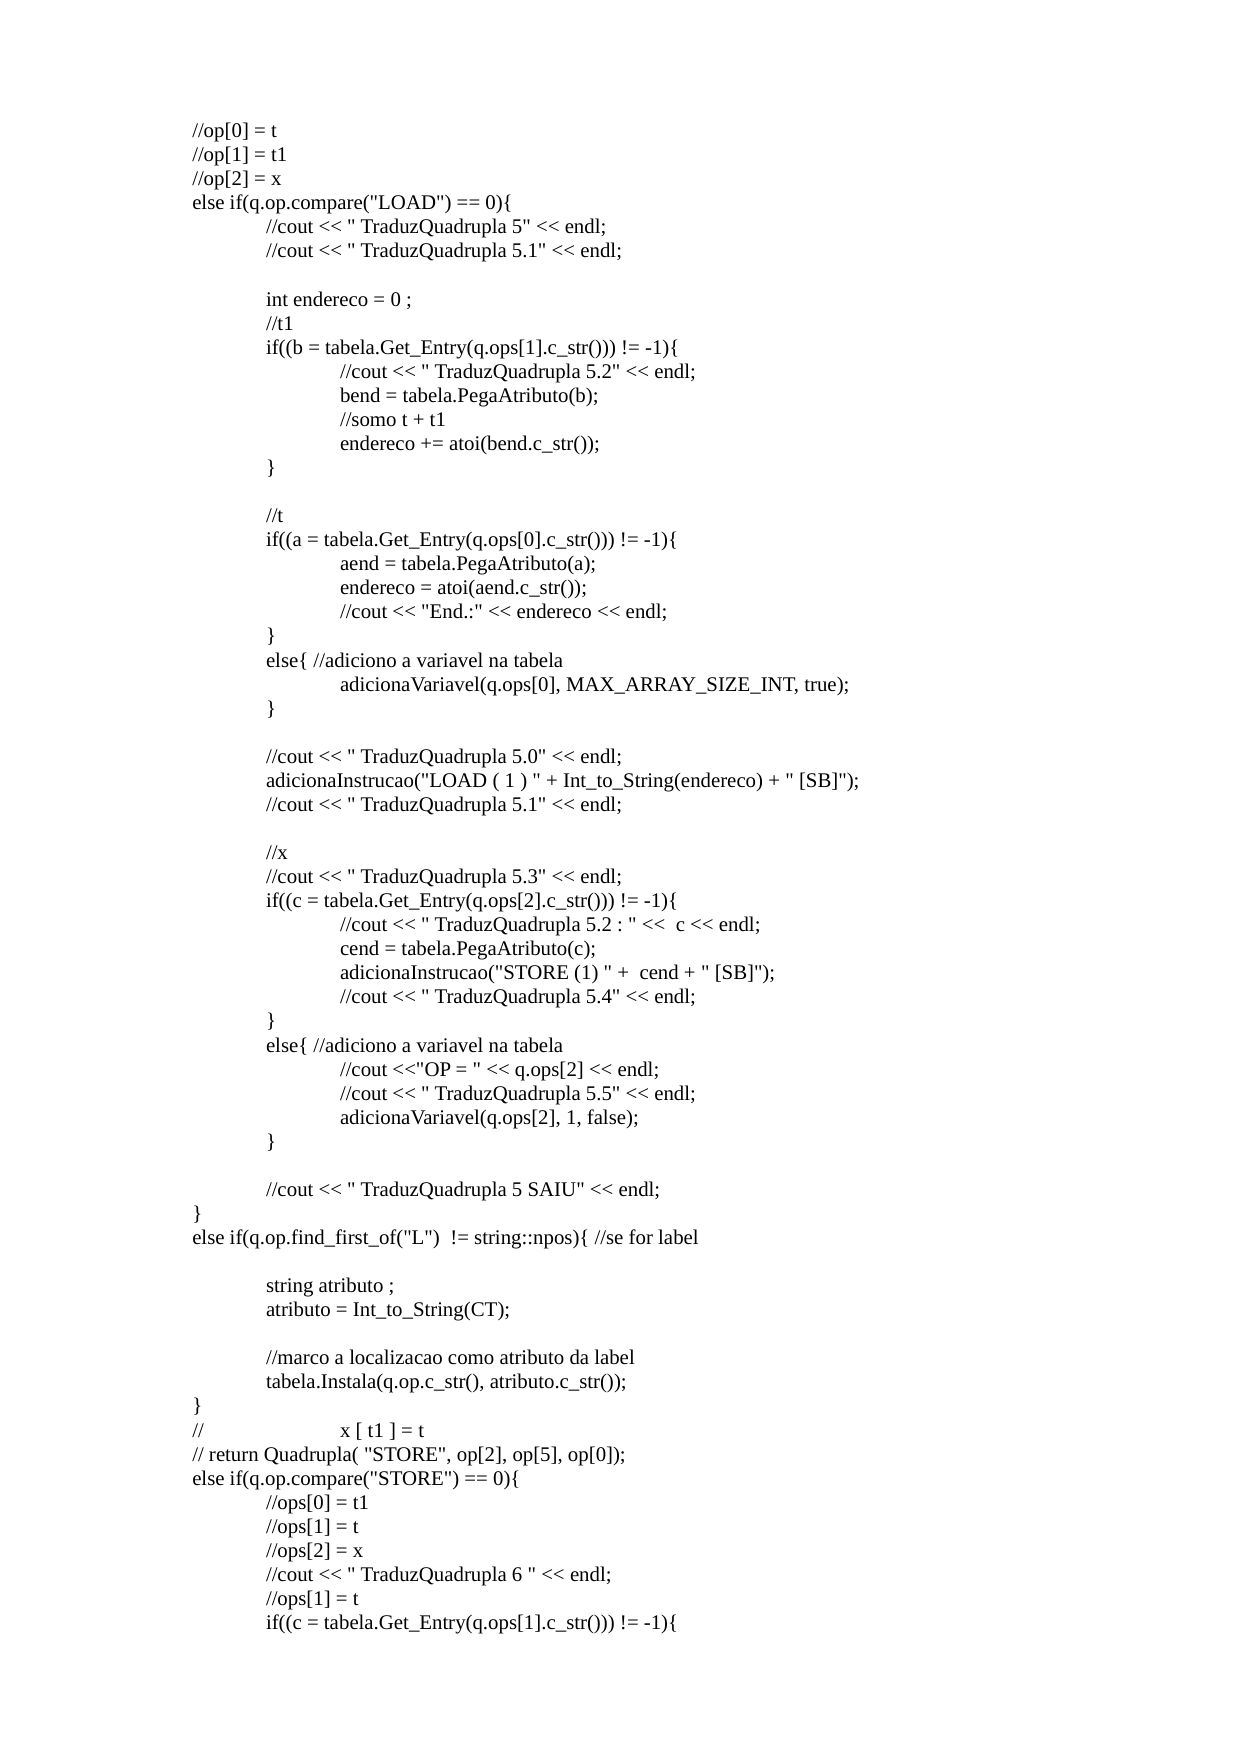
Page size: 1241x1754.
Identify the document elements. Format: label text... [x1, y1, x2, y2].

text // x [ t1 ] = t [118, 1417, 1122, 1442]
text else if(q.op.compare("LOAD") == 0){ [118, 190, 1122, 214]
text //cout << " TraduzQuadrupla 5.0" << endl; [118, 744, 1122, 768]
text else if(q.op.compare("STORE") == 0){ [118, 1466, 1122, 1490]
text int endereco = 0 ; [118, 287, 1122, 311]
text //cout << " TraduzQuadrupla 5.3" << endl; [118, 864, 1122, 888]
text tabela.Instala(q.op.c_str(), atributo.c_str()); [118, 1369, 1122, 1393]
text //op[1] = t1 [118, 142, 1122, 166]
text //ops[2] = x [118, 1538, 1122, 1562]
text adicionaInstrucao("STORE (1) " + cend + " [SB]"); [118, 960, 1122, 984]
text if((b = tabela.Get_Entry(q.ops[1].c_str())) != -1){ [118, 335, 1122, 359]
text //marco a localizacao como atributo da label [118, 1345, 1122, 1369]
text else{ //adiciono a variavel na tabela [118, 647, 1122, 672]
text atributo = Int_to_String(CT); [118, 1297, 1122, 1321]
text //cout << " TraduzQuadrupla 5.4" << endl; [118, 984, 1122, 1008]
text aend = tabela.PegaAtributo(a); [118, 551, 1122, 575]
text //t1 [118, 311, 1122, 335]
text //ops[1] = t [118, 1514, 1122, 1538]
text else{ //adiciono a variavel na tabela [118, 1032, 1122, 1057]
text //ops[0] = t1 [118, 1490, 1122, 1514]
text string atributo ; [118, 1273, 1122, 1297]
text //cout << " TraduzQuadrupla 5.1" << endl; [118, 792, 1122, 816]
text else if(q.op.find_first_of("L") != string::npos){ //se for label [118, 1225, 1122, 1249]
text //ops[1] = t [118, 1586, 1122, 1610]
text } [118, 1201, 1122, 1225]
text //x [118, 840, 1122, 864]
text //cout << " TraduzQuadrupla 5.2" << endl; [118, 359, 1122, 383]
text bend = tabela.PegaAtributo(b); [118, 383, 1122, 407]
text //cout << "End.:" << endereco << endl; [118, 599, 1122, 623]
text } [118, 623, 1122, 647]
text // return Quadrupla( "STORE", op[2], op[5], op[0]); [118, 1442, 1122, 1466]
text //cout << " TraduzQuadrupla 5 SAIU" << endl; [118, 1177, 1122, 1201]
text //cout << " TraduzQuadrupla 5.1" << endl; [118, 238, 1122, 262]
text //cout << " TraduzQuadrupla 5.5" << endl; [118, 1081, 1122, 1105]
text cend = tabela.PegaAtributo(c); [118, 936, 1122, 960]
text //cout << " TraduzQuadrupla 5.2 : " << c << endl; [118, 912, 1122, 936]
text //cout << " TraduzQuadrupla 5" << endl; [118, 214, 1122, 238]
text if((c = tabela.Get_Entry(q.ops[1].c_str())) != -1){ [118, 1610, 1122, 1634]
text //somo t + t1 [118, 407, 1122, 431]
text //cout <<"OP = " << q.ops[2] << endl; [118, 1057, 1122, 1081]
text //t [118, 503, 1122, 527]
text endereco += atoi(bend.c_str()); [118, 431, 1122, 455]
text adicionaVariavel(q.ops[0], MAX_ARRAY_SIZE_INT, true); [118, 672, 1122, 696]
text //op[0] = t [118, 118, 1122, 142]
text } [118, 696, 1122, 720]
text adicionaInstrucao("LOAD ( 1 ) " + Int_to_String(endereco) + " [SB]"); [118, 768, 1122, 792]
text } [118, 1129, 1122, 1153]
text } [118, 1008, 1122, 1032]
text adicionaVariavel(q.ops[2], 1, false); [118, 1105, 1122, 1129]
text //cout << " TraduzQuadrupla 6 " << endl; [118, 1562, 1122, 1586]
text } [118, 455, 1122, 479]
text } [118, 1393, 1122, 1417]
text //op[2] = x [118, 166, 1122, 190]
text if((c = tabela.Get_Entry(q.ops[2].c_str())) != -1){ [118, 888, 1122, 912]
text endereco = atoi(aend.c_str()); [118, 575, 1122, 599]
text if((a = tabela.Get_Entry(q.ops[0].c_str())) != -1){ [118, 527, 1122, 551]
